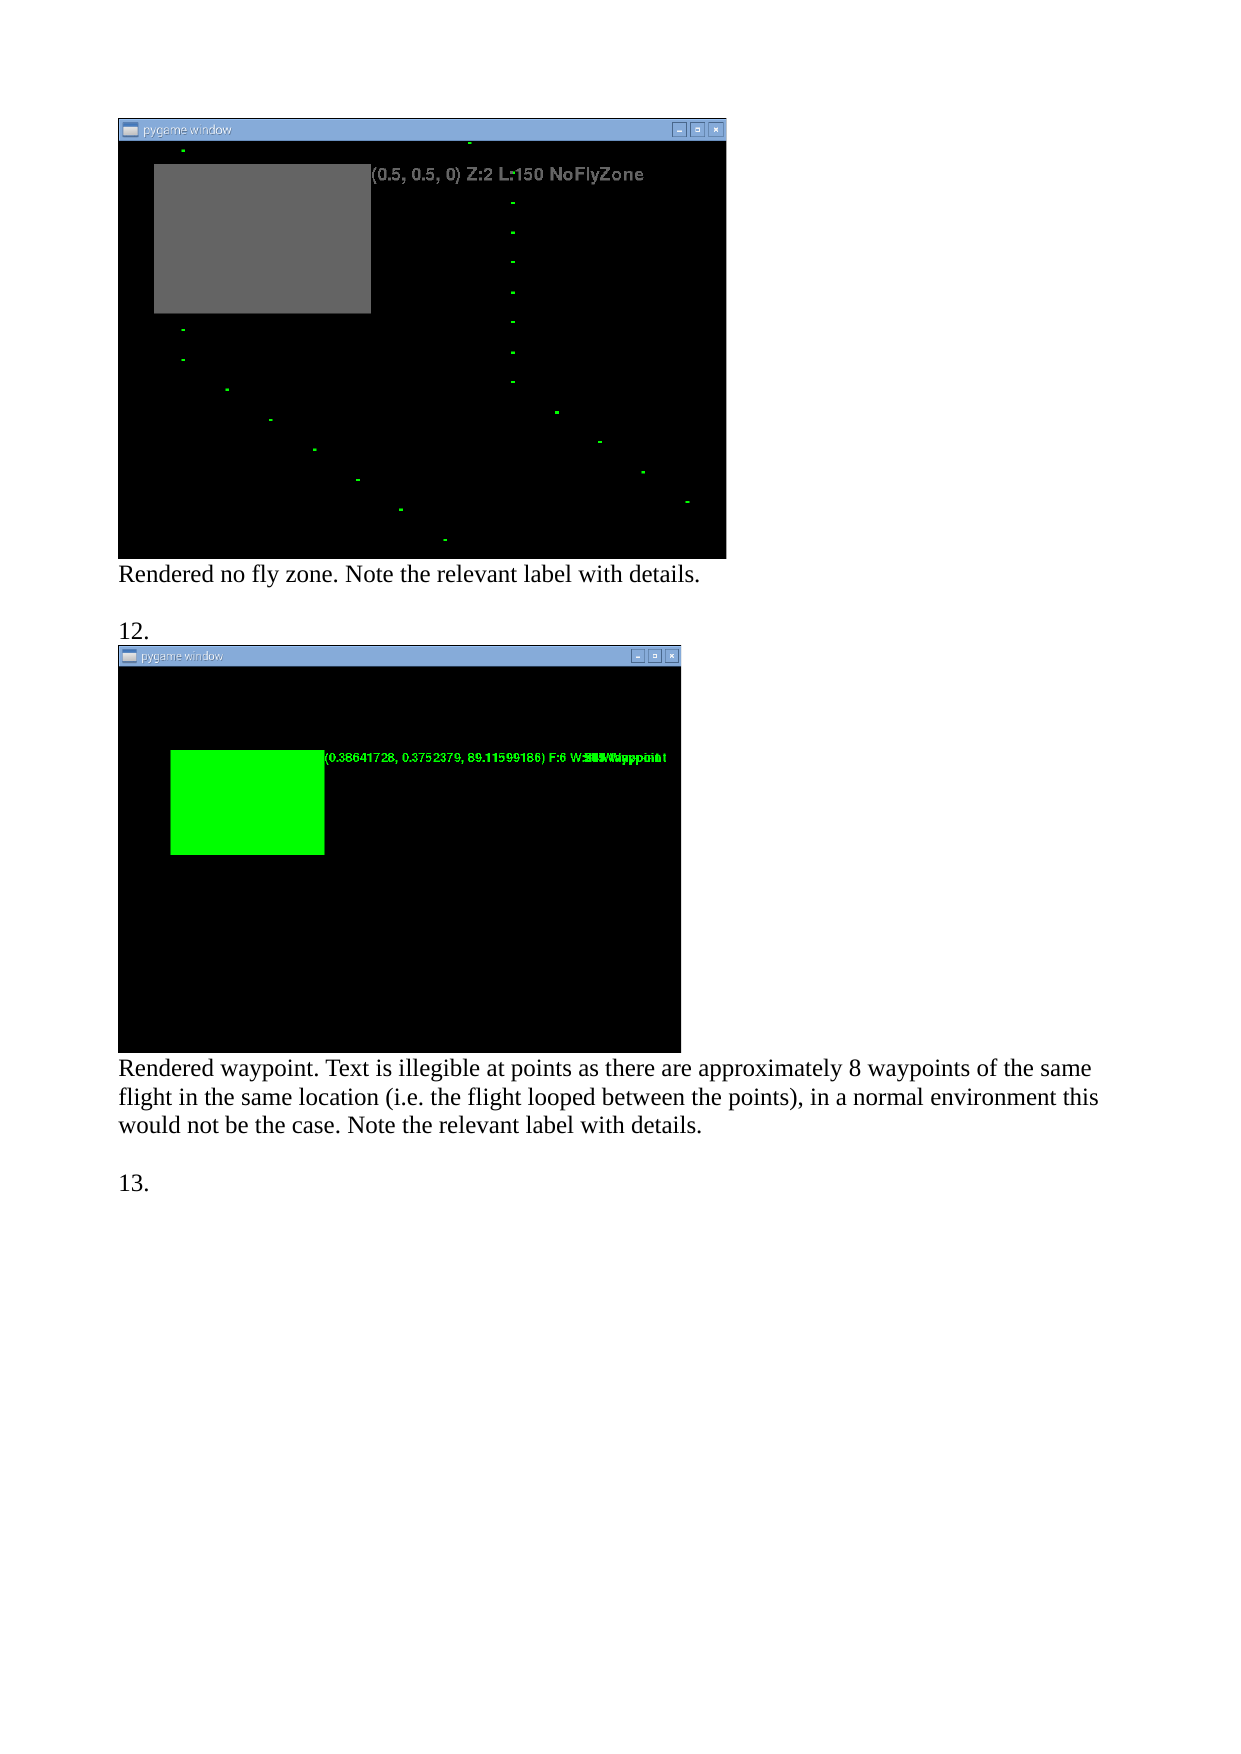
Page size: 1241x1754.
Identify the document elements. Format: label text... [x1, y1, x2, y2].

text Rendered waypoint. Text is illegible at points as there are approximately 8 waypoints of the same flight in the same location (i.e. the flight looped between the points), in a normal environment this would not be the case. Note the relevant label with details. [118, 645, 1122, 1139]
text Rendered no fly zone. Note the relevant label with details. [118, 118, 1122, 588]
picture [118, 645, 682, 1053]
text 13. [118, 1168, 1122, 1197]
text 12. [118, 616, 1122, 645]
picture [118, 118, 727, 559]
